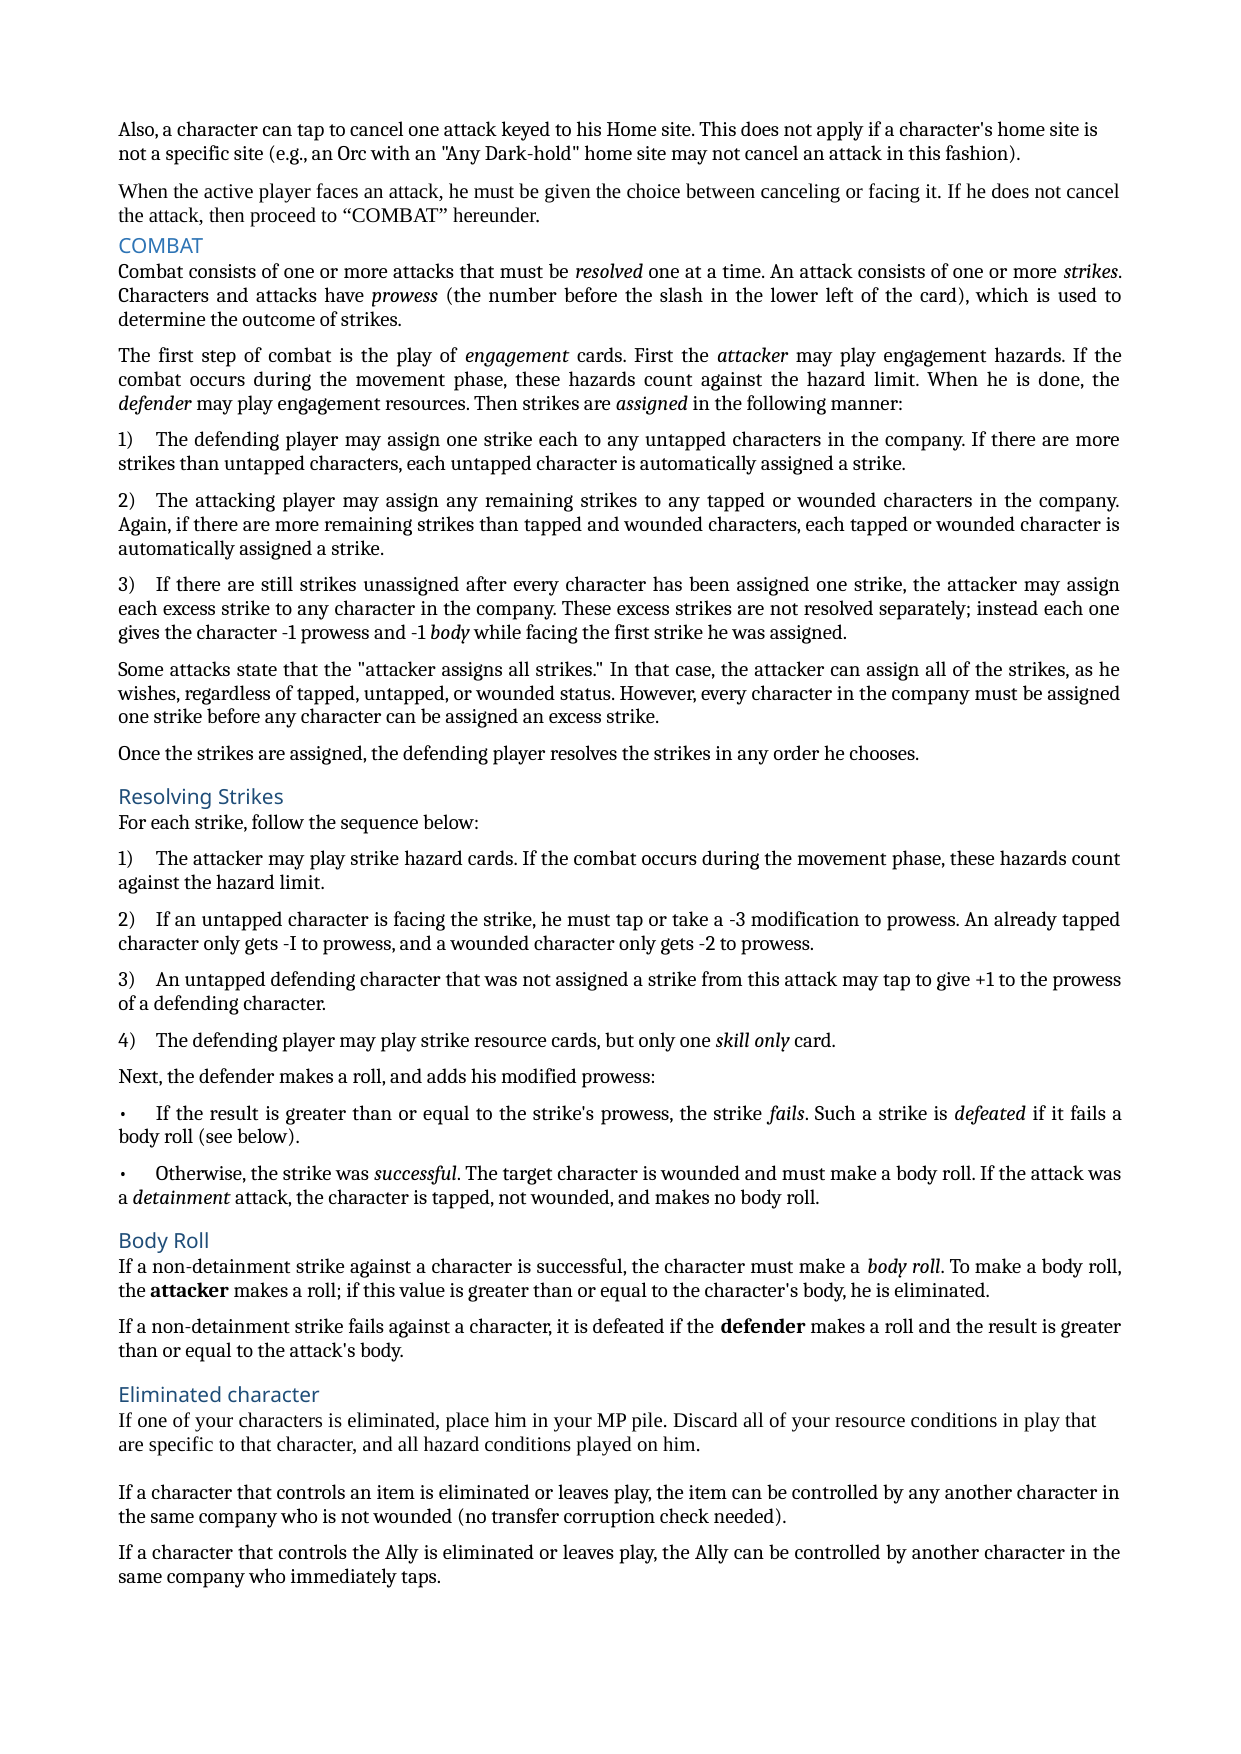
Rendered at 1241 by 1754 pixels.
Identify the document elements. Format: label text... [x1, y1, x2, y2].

text • Otherwise, the strike was successful. The target character is wounded and must make a body roll. If the attack was a detainment attack, the character is tapped, not wounded, and makes no body roll. [118, 1162, 1122, 1209]
text 2) If an untapped character is facing the strike, he must tap or take a -3 modification to prowess. An already tapped character only gets -I to prowess, and a wounded character only gets -2 to prowess. [118, 907, 1122, 955]
text Next, the defender makes a roll, and adds his modified prowess: [118, 1065, 1122, 1089]
text 1) The defending player may assign one strike each to any untapped characters in the company. If there are more strikes than untapped characters, each untapped character is automatically assigned a strike. [118, 428, 1122, 476]
text If a character that controls an item is eliminated or leaves play, the item can be controlled by any another character in the same company who is not wounded (no transfer corruption check needed). [118, 1480, 1122, 1528]
subtitle Eliminated character [118, 1380, 1122, 1408]
text If a character that controls the Ally is eliminated or leaves play, the Ally can be controlled by another character in the same company who immediately taps. [118, 1541, 1122, 1589]
text The first step of combat is the play of engagement cards. First the attacker may play engagement hazards. If the combat occurs during the movement phase, these hazards count against the hazard limit. When he is done, the defender may play engagement resources. Then strikes are assigned in the following manner: [118, 344, 1122, 416]
text If a non-detainment strike fails against a character, it is defeated if the defender makes a roll and the result is greater than or equal to the attack's body. [118, 1315, 1122, 1363]
text • If the result is greater than or equal to the strike's prowess, the strike fails. Such a strike is defeated if it fails a body roll (see below). [118, 1101, 1122, 1149]
text 4) The defending player may play strike resource cards, but only one skill only card. [118, 1028, 1122, 1052]
text Once the strikes are assigned, the defending player resolves the strikes in any order he chooses. [118, 742, 1122, 766]
text 3) An untapped defending character that was not assigned a strike from this attack may tap to give +1 to the prowess of a defending character. [118, 968, 1122, 1016]
subtitle COMBAT [118, 231, 1122, 259]
text Also, a character can tap to cancel one attack keyed to his Home site. This does not apply if a character's home site is not a specific site (e.g., an Orc with an "Any Dark-hold" home site may not cancel an attack in this fashion). [118, 118, 1122, 166]
text 2) The attacking player may assign any remaining strikes to any tapped or wounded characters in the company. Again, if there are more remaining strikes than tapped and wounded characters, each tapped or wounded character is automatically assigned a strike. [118, 488, 1122, 560]
text Some attacks state that the "attacker assigns all strikes." In that case, the attacker can assign all of the strikes, as he wishes, regardless of tapped, untapped, or wounded status. However, every character in the company must be assigned one strike before any character can be assigned an excess strike. [118, 657, 1122, 729]
subtitle Resolving Strikes [118, 782, 1122, 811]
text 3) If there are still strikes unassigned after every character has been assigned one strike, the attacker may assign each excess strike to any character in the company. These excess strikes are not resolved separately; instead each one gives the character -1 prowess and -1 body while facing the first strike he was assigned. [118, 573, 1122, 645]
text If a non-detainment strike against a character is successful, the character must make a body roll. To make a body roll, the attacker makes a roll; if this value is greater than or equal to the character's body, he is eliminated. [118, 1255, 1122, 1303]
text Combat consists of one or more attacks that must be resolved one at a time. An attack consists of one or more strikes. Characters and attacks have prowess (the number before the slash in the lower left of the card), which is used to determine the outcome of strikes. [118, 259, 1122, 331]
text When the active player faces an attack, he must be given the choice between canceling or facing it. If he does not cancel the attack, then proceed to “COMBAT” hereunder. [118, 178, 1122, 227]
text For each strike, follow the sequence below: [118, 811, 1122, 834]
text If one of your characters is eliminated, place him in your MP pile. Discard all of your resource conditions in play that are specific to that character, and all hazard conditions played on him. [118, 1408, 1122, 1456]
subtitle Body Roll [118, 1226, 1122, 1255]
text 1) The attacker may play strike hazard cards. If the combat occurs during the movement phase, these hazards count against the hazard limit. [118, 847, 1122, 895]
